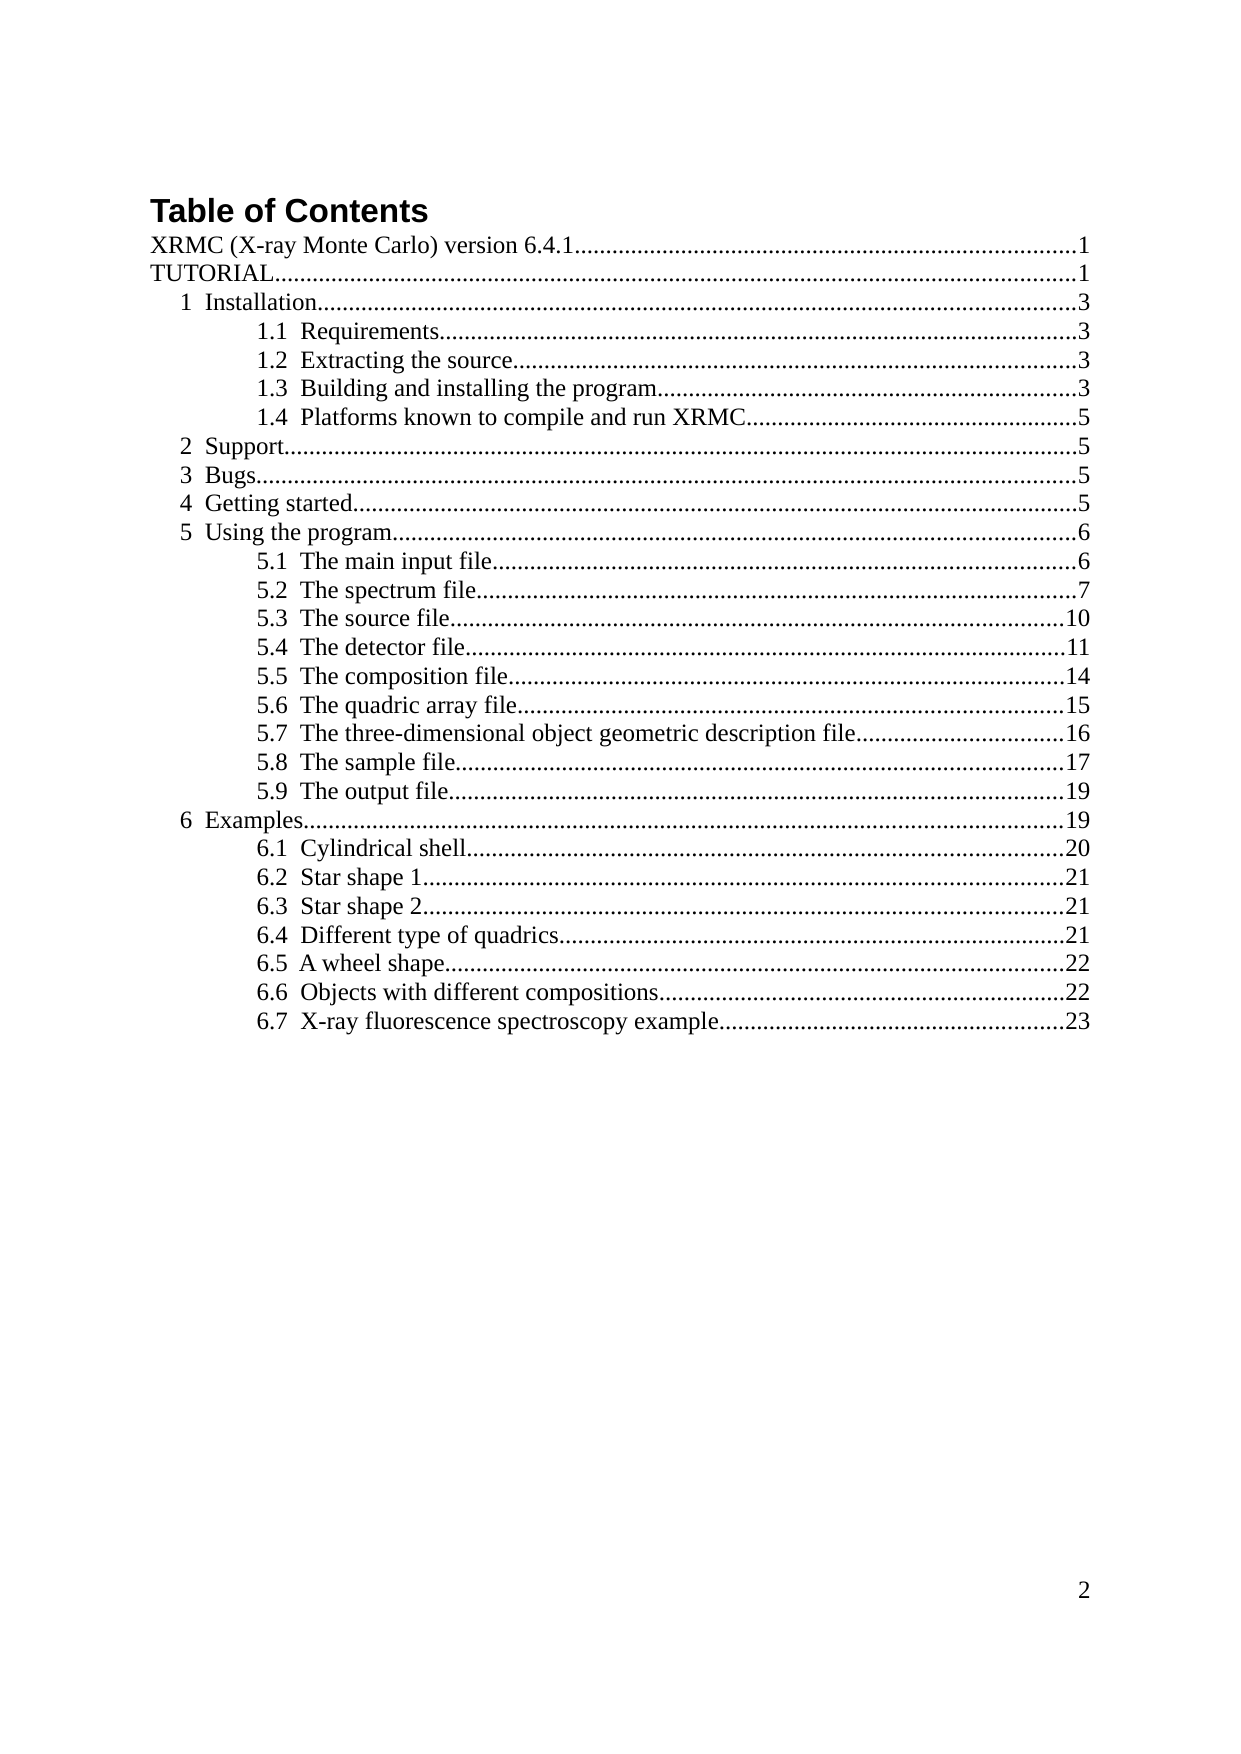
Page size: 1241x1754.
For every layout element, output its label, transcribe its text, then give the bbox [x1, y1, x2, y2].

subtitle 5.7 The three-dimensional object geometric description file 16 [256, 718, 1090, 747]
subtitle Table of Contents [150, 191, 1090, 230]
text TUTORIAL 1 [150, 258, 1090, 287]
subtitle 5.4 The detector file 11 [256, 632, 1090, 661]
subtitle 5.8 The sample file 17 [256, 747, 1090, 776]
subtitle 6.1 Cylindrical shell 20 [256, 833, 1090, 862]
subtitle 1.4 Platforms known to compile and run XRMC 5 [256, 402, 1090, 431]
text 1 Installation 3 [179, 287, 1090, 316]
subtitle 5.2 The spectrum file 7 [256, 575, 1090, 603]
subtitle 5.9 The output file 19 [256, 776, 1090, 805]
subtitle 6.4 Different type of quadrics 21 [256, 920, 1090, 948]
subtitle 1.1 Requirements 3 [256, 316, 1090, 345]
text 2 Support 5 [179, 431, 1090, 460]
text 5 Using the program 6 [179, 517, 1090, 546]
subtitle 1.3 Building and installing the program 3 [256, 373, 1090, 402]
subtitle 6.5 A wheel shape 22 [256, 948, 1090, 977]
subtitle 6.2 Star shape 1 21 [256, 862, 1090, 891]
text 4 Getting started 5 [179, 488, 1090, 517]
subtitle 5.3 The source file 10 [256, 603, 1090, 632]
text 3 Bugs 5 [179, 460, 1090, 488]
text 6 Examples 19 [179, 805, 1090, 833]
subtitle 6.3 Star shape 2 21 [256, 891, 1090, 920]
subtitle 5.1 The main input file 6 [256, 546, 1090, 575]
subtitle 6.7 X-ray fluorescence spectroscopy example 23 [256, 1006, 1090, 1035]
subtitle 5.6 The quadric array file 15 [256, 690, 1090, 718]
subtitle 1.2 Extracting the source 3 [256, 345, 1090, 373]
subtitle 6.6 Objects with different compositions 22 [256, 977, 1090, 1006]
subtitle 5.5 The composition file 14 [256, 661, 1090, 690]
text XRMC (X-ray Monte Carlo) version 6.4.1 1 [150, 230, 1090, 258]
